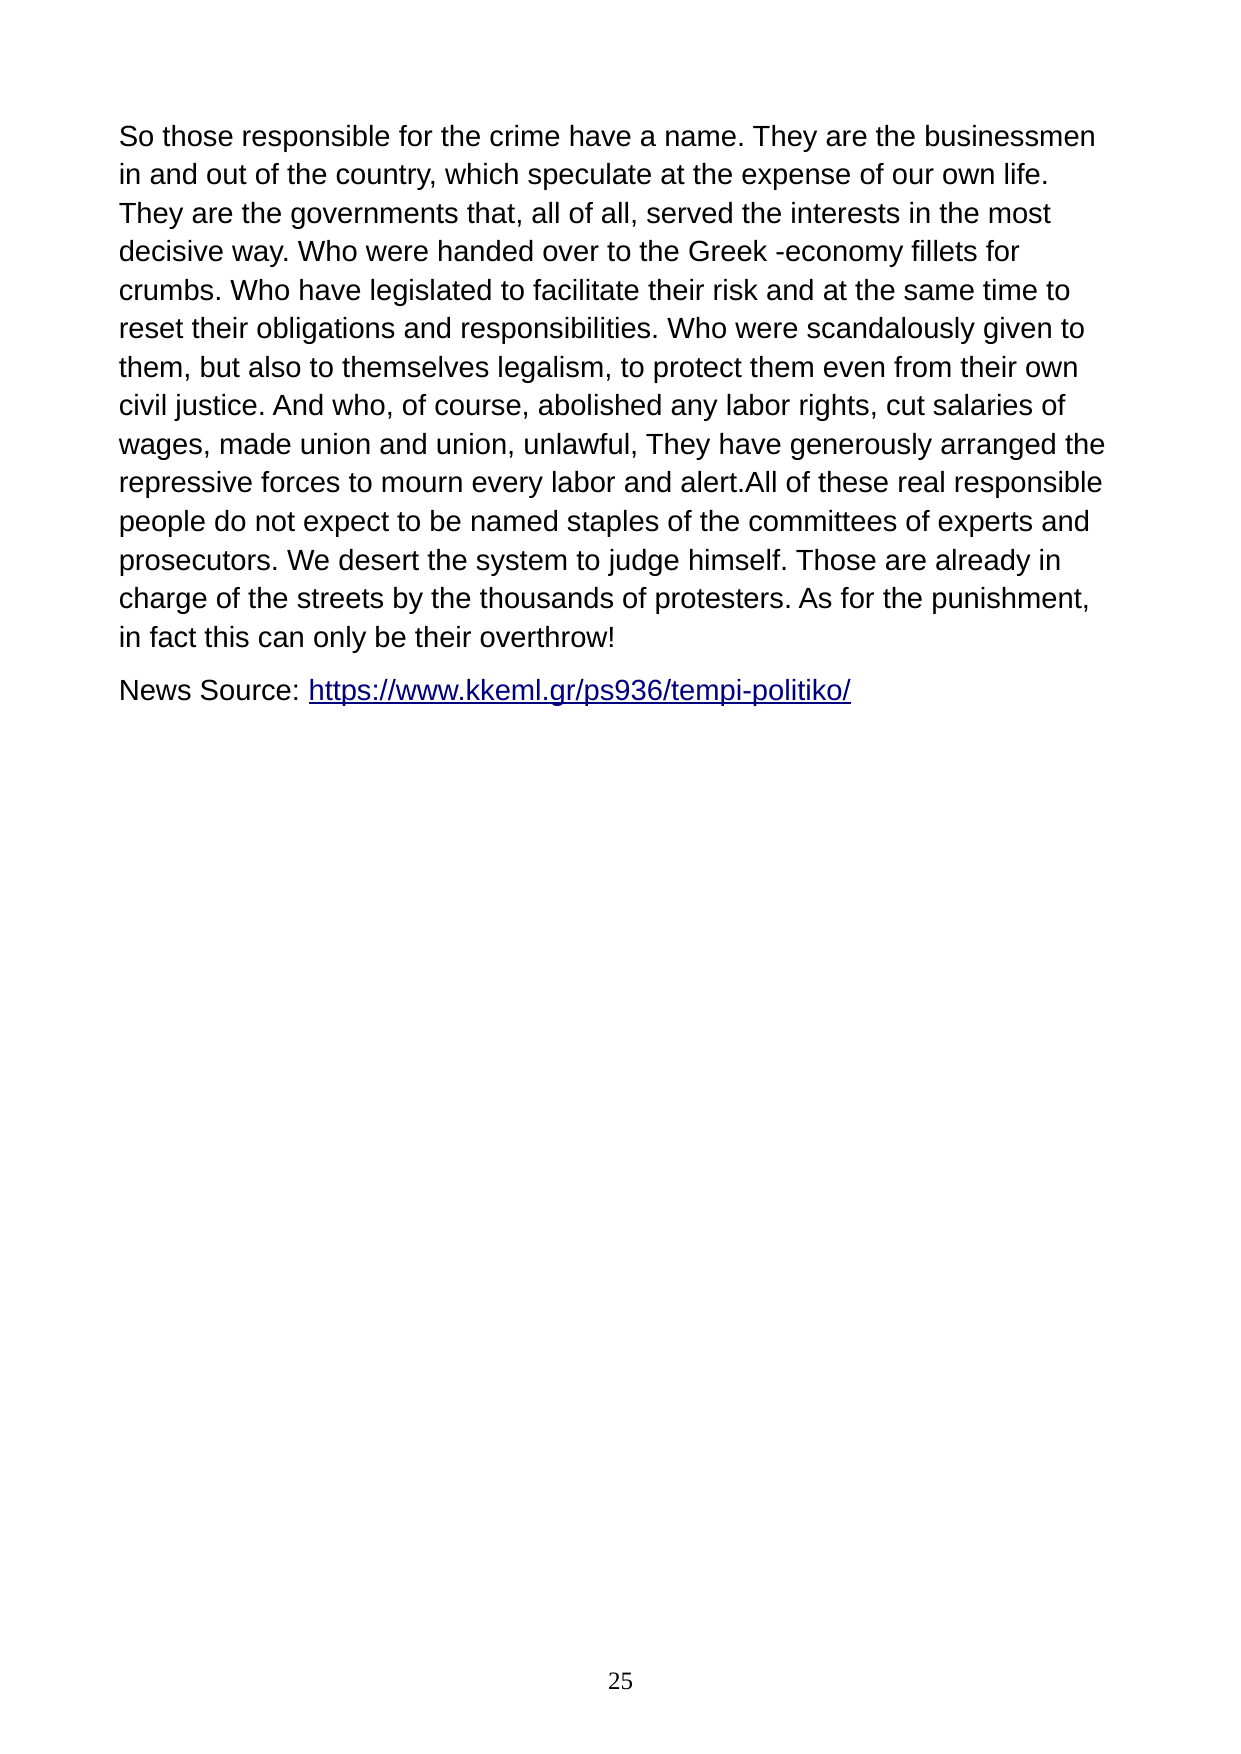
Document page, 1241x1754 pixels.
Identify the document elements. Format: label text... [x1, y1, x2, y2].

text So those responsible for the crime have a name. They are the businessmen in and out of the country, which speculate at the expense of our own life. They are the governments that, all of all, served the interests in the most decisive way. Who were handed over to the Greek -economy fillets for crumbs. Who have legislated to facilitate their risk and at the same time to reset their obligations and responsibilities. Who were scandalously given to them, but also to themselves legalism, to protect them even from their own civil justice. And who, of course, abolished any labor rights, cut salaries of wages, made union and union, unlawful, They have generously arranged the repressive forces to mourn every labor and alert.All of these real responsible people do not expect to be named staples of the committees of experts and prosecutors. We desert the system to judge himself. Those are already in charge of the streets by the thousands of protesters. As for the punishment, in fact this can only be their overthrow! [118, 118, 1122, 653]
text News Source: https://www.kkeml.gr/ps936/tempi-politiko/ [118, 673, 1122, 706]
